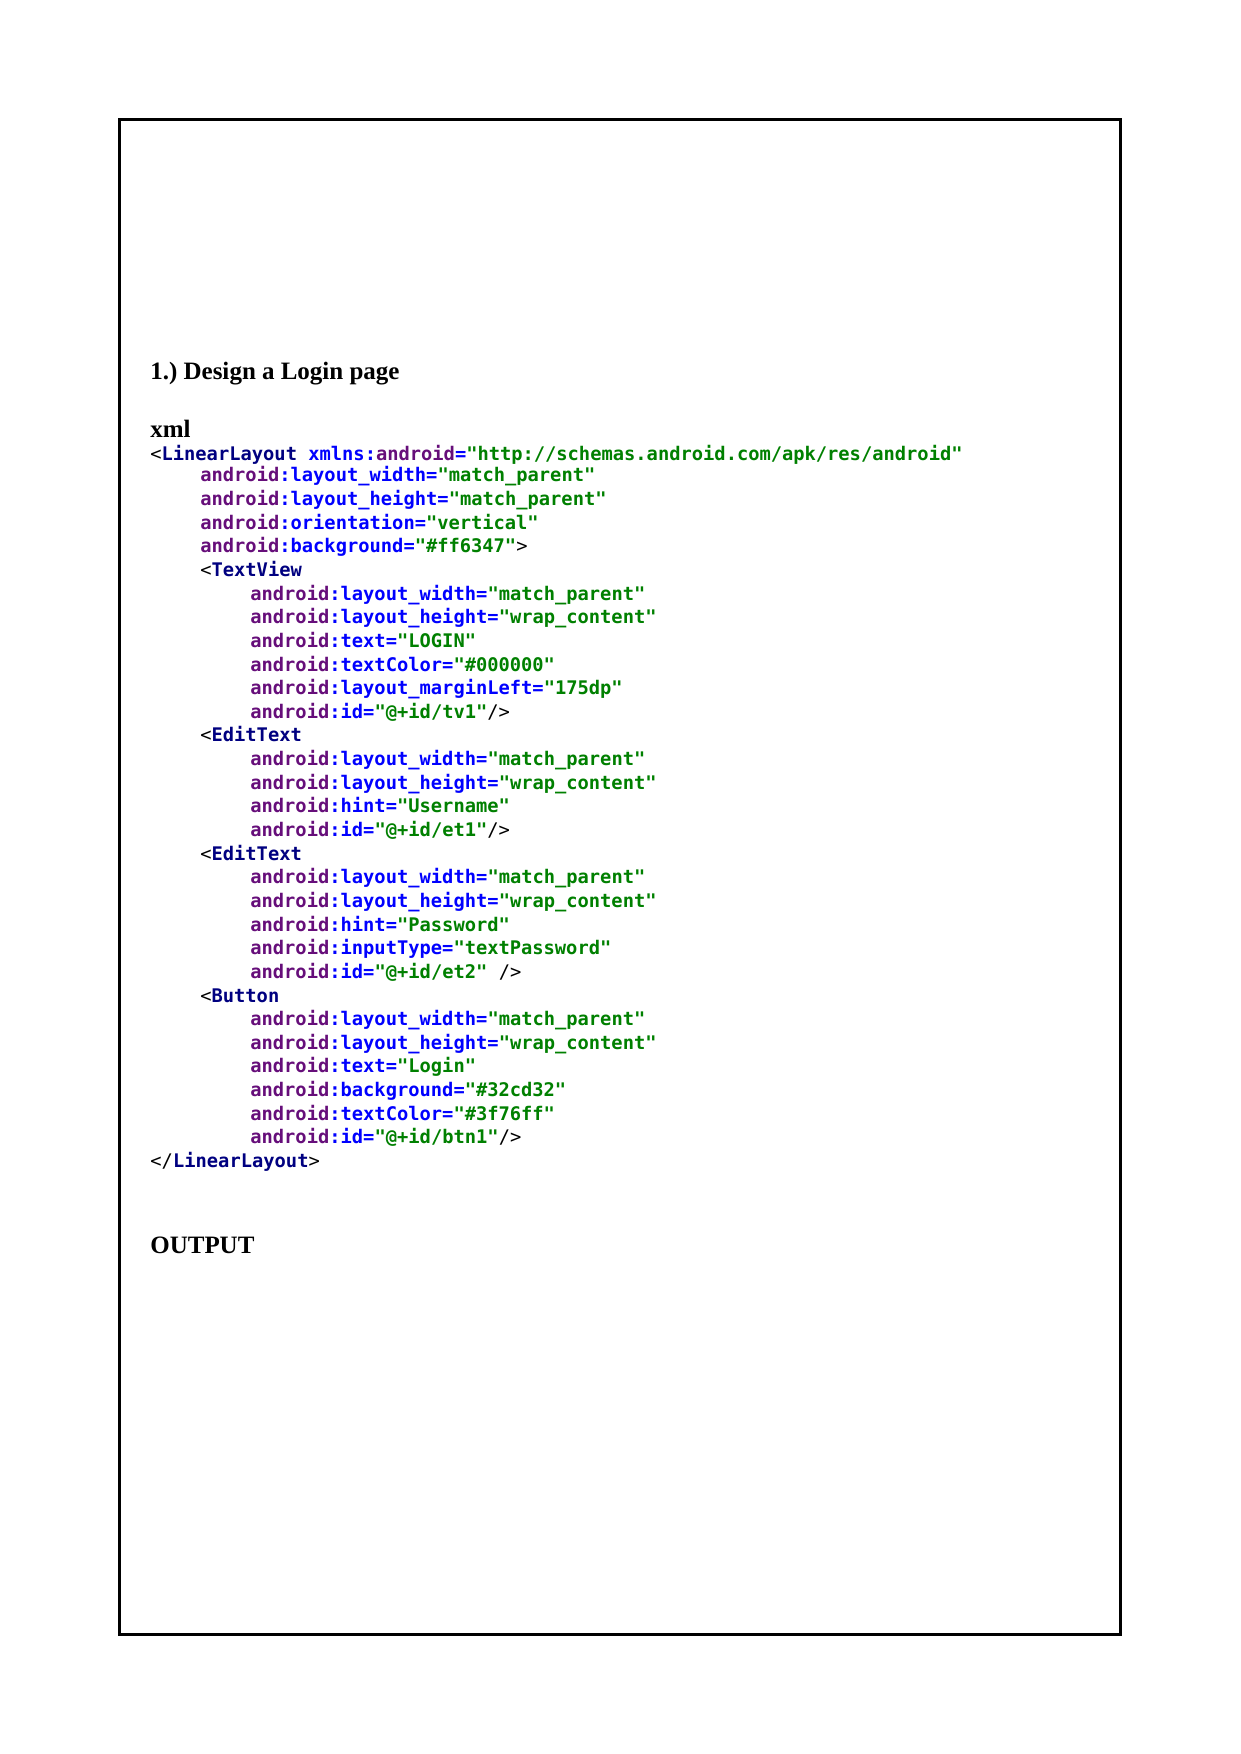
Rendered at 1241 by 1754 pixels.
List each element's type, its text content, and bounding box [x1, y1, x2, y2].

text android:background="#32cd32" [150, 1079, 1090, 1103]
text android:inputType="textPassword" [150, 937, 1090, 961]
text android:id="@+id/tv1"/> [150, 701, 1090, 724]
text <EditText [150, 724, 1090, 748]
text android:layout_height="wrap_content" [150, 606, 1090, 630]
text 1.) Design a Login page [150, 356, 1090, 385]
text android:layout_width="match_parent" [150, 464, 1090, 488]
text android:textColor="#000000" [150, 653, 1090, 677]
text android:layout_height="wrap_content" [150, 890, 1090, 914]
text <EditText [150, 843, 1090, 866]
text android:hint="Password" [150, 914, 1090, 937]
text android:background="#ff6347"> [150, 535, 1090, 559]
text xml [150, 414, 1090, 442]
text android:id="@+id/btn1"/> [150, 1126, 1090, 1150]
text android:layout_height="wrap_content" [150, 772, 1090, 795]
text android:layout_width="match_parent" [150, 748, 1090, 772]
text </LinearLayout> [150, 1150, 1090, 1172]
text android:layout_height="wrap_content" [150, 1032, 1090, 1056]
text android:orientation="vertical" [150, 512, 1090, 535]
text android:hint="Username" [150, 795, 1090, 819]
text android:text="LOGIN" [150, 630, 1090, 653]
text OUTPUT [150, 1230, 1090, 1259]
text android:layout_width="match_parent" [150, 1008, 1090, 1032]
text android:layout_width="match_parent" [150, 583, 1090, 606]
text <TextView [150, 559, 1090, 583]
text <LinearLayout xmlns:android="http://schemas.android.com/apk/res/android" [150, 442, 1090, 464]
text android:textColor="#3f76ff" [150, 1103, 1090, 1126]
text android:layout_height="match_parent" [150, 488, 1090, 512]
text android:id="@+id/et2" /> [150, 961, 1090, 984]
text android:layout_marginLeft="175dp" [150, 677, 1090, 701]
text android:id="@+id/et1"/> [150, 819, 1090, 843]
text android:layout_width="match_parent" [150, 866, 1090, 890]
text android:text="Login" [150, 1056, 1090, 1079]
text <Button [150, 984, 1090, 1008]
